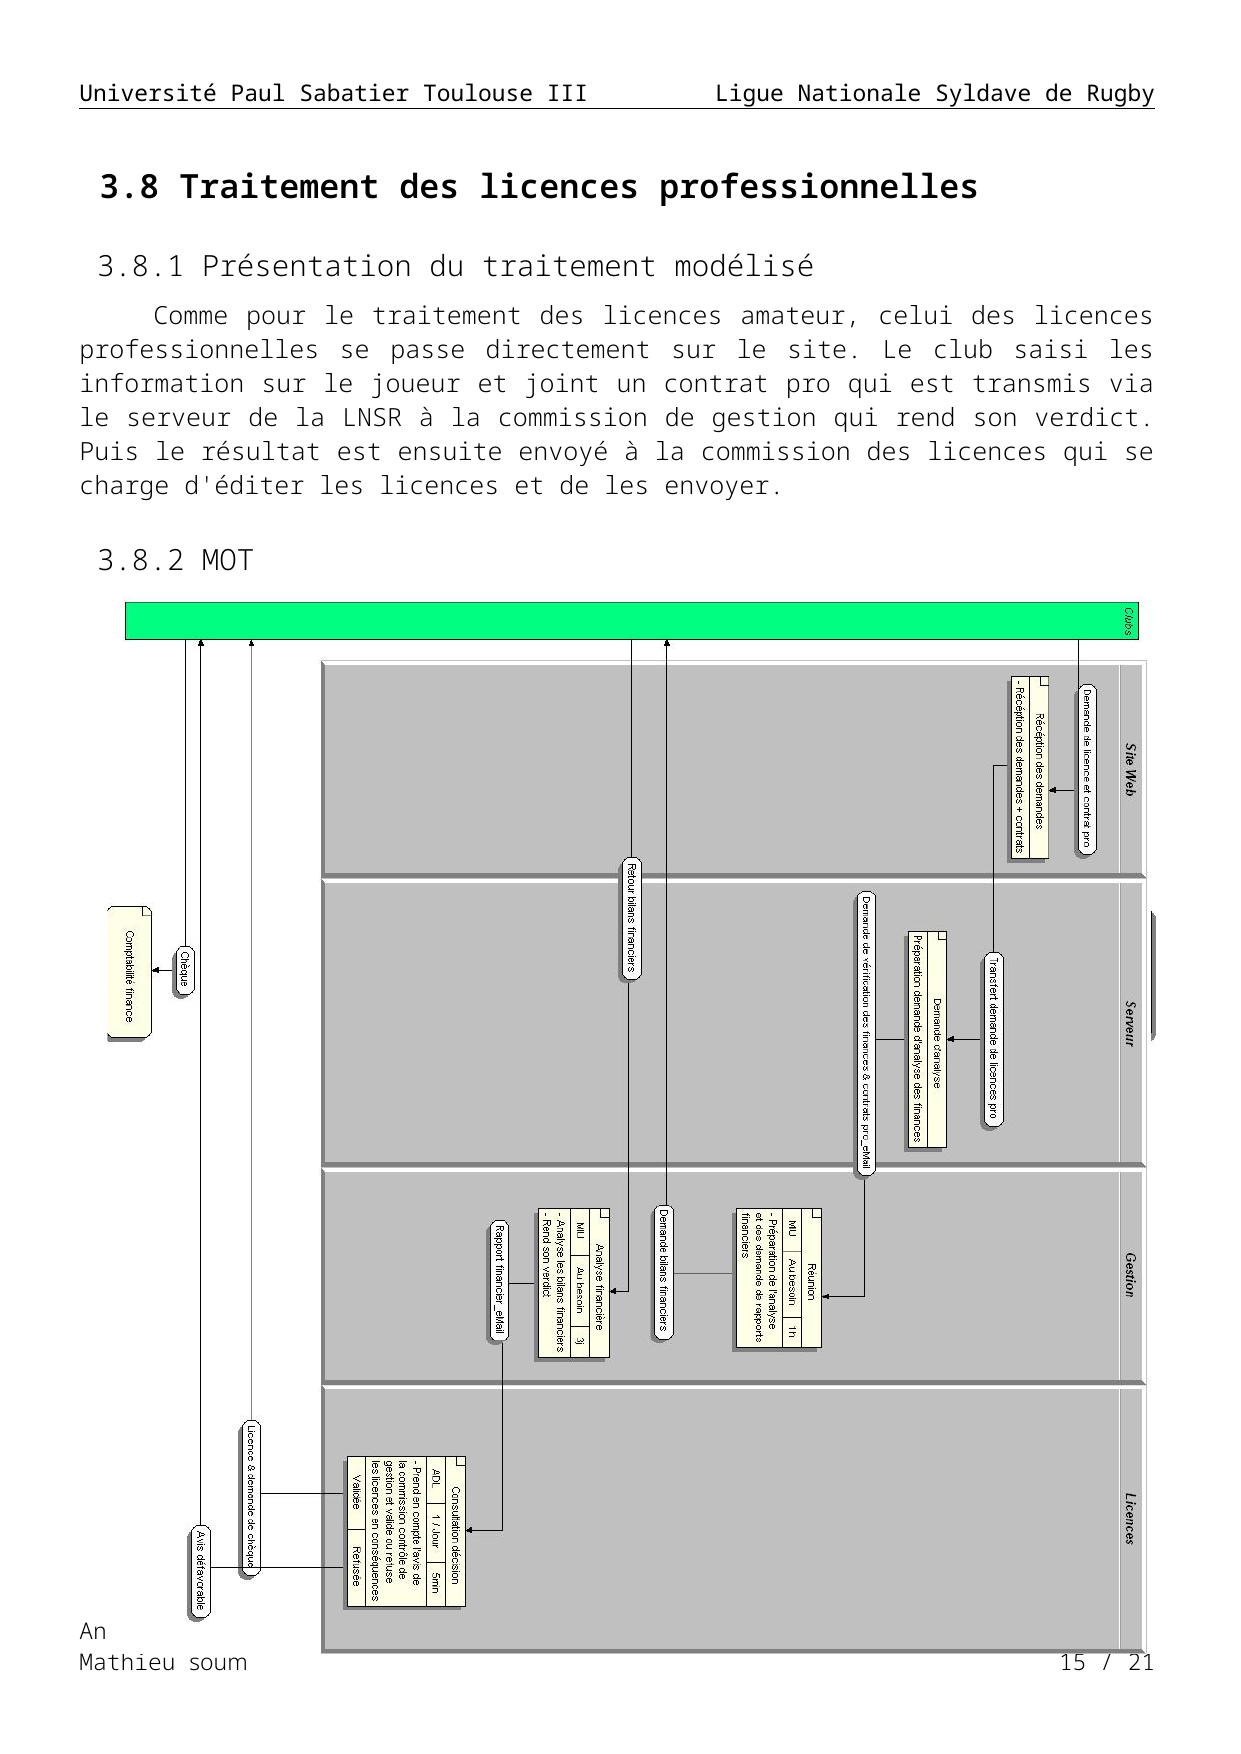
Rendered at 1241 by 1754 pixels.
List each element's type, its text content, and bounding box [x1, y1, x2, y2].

subtitle Présentation du traitement modélisé [79, 246, 1155, 285]
text Comme pour le traitement des licences amateur, celui des licences professionnelles se passe directement sur le site. Le club saisi les information sur le joueur et joint un contrat pro qui est transmis via le serveur de la LNSR à la commission de gestion qui rend son verdict. Puis le résultat est ensuite envoyé à la commission des licences qui se charge d'éditer les licences et de les envoyer. [79, 298, 1155, 502]
subtitle Traitement des licences professionnelles [79, 163, 1155, 208]
subtitle MOT [79, 539, 1155, 579]
picture [107, 580, 1157, 1654]
